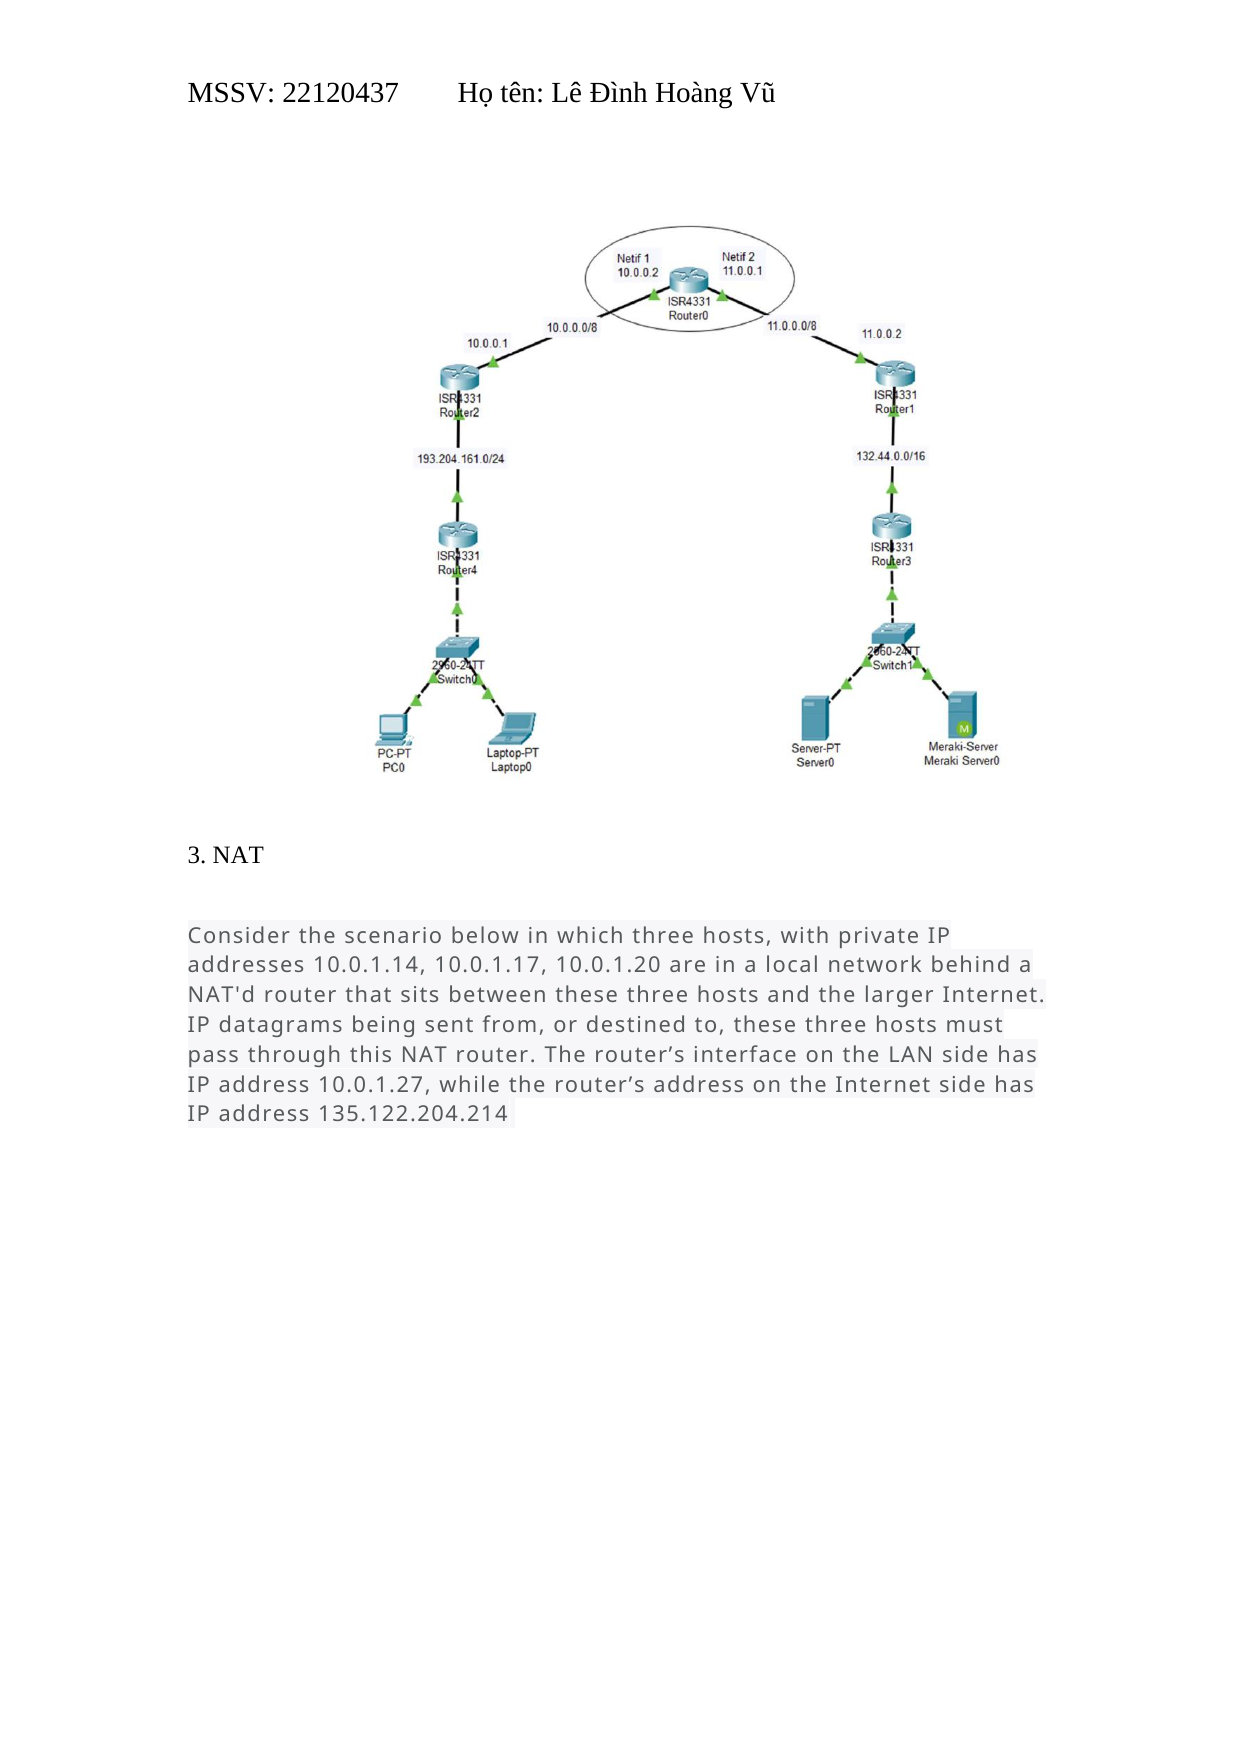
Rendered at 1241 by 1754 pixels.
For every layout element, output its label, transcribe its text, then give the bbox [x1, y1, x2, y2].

text Consider the scenario below in which three hosts, with private IP addresses 10.0.1.14, 10.0.1.17, 10.0.1.20 are in a local network behind a NAT'd router that sits between these three hosts and the larger Internet. IP datagrams being sent from, or destined to, these three hosts must pass through this NAT router. The router’s interface on the LAN side has IP address 10.0.1.27, while the router’s address on the Internet side has IP address 135.122.204.214 [187, 919, 1053, 1128]
picture [320, 205, 1052, 783]
list NAT [187, 840, 1053, 869]
